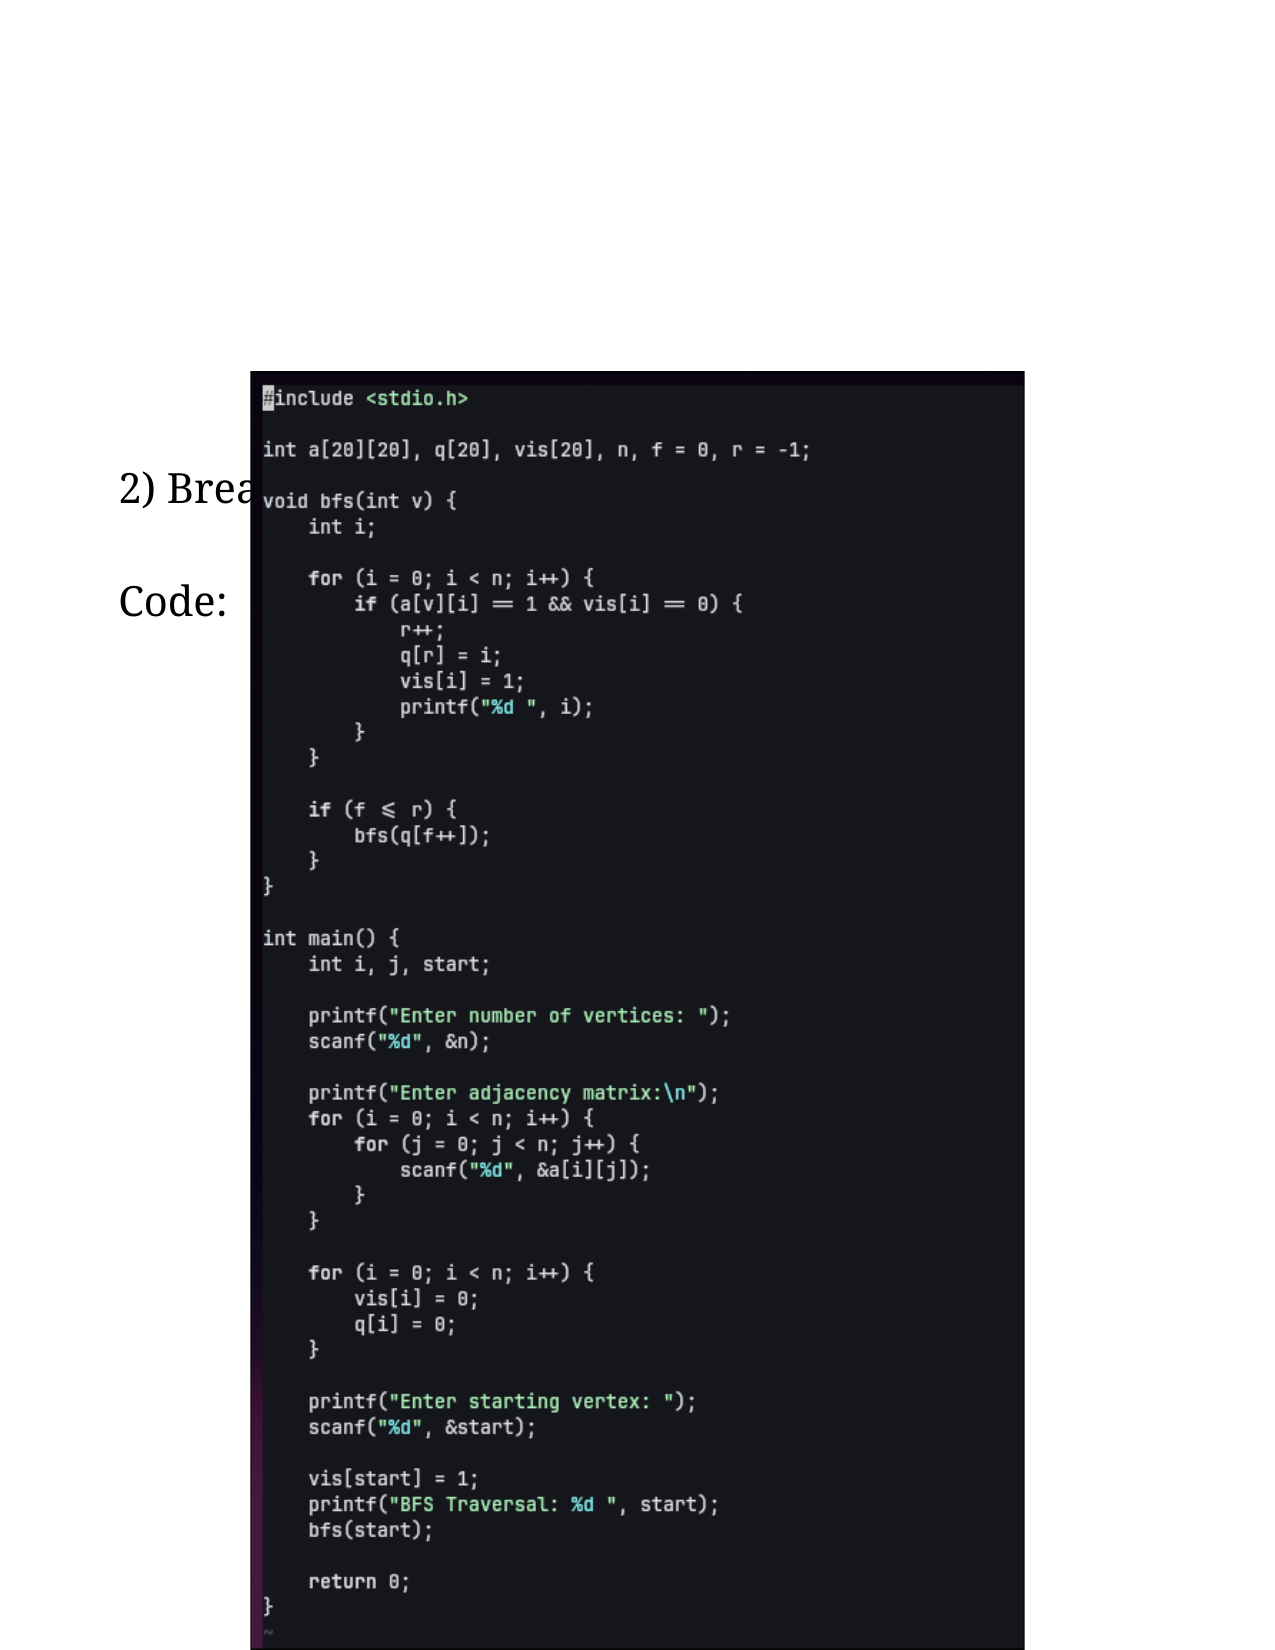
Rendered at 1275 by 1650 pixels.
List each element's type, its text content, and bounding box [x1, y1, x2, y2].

text 2) Breadth First Search [118, 459, 250, 516]
text 2) Breadth First Search [1025, 459, 1157, 516]
text Code: [118, 572, 250, 686]
text [1025, 572, 1157, 686]
picture [250, 371, 1025, 1650]
